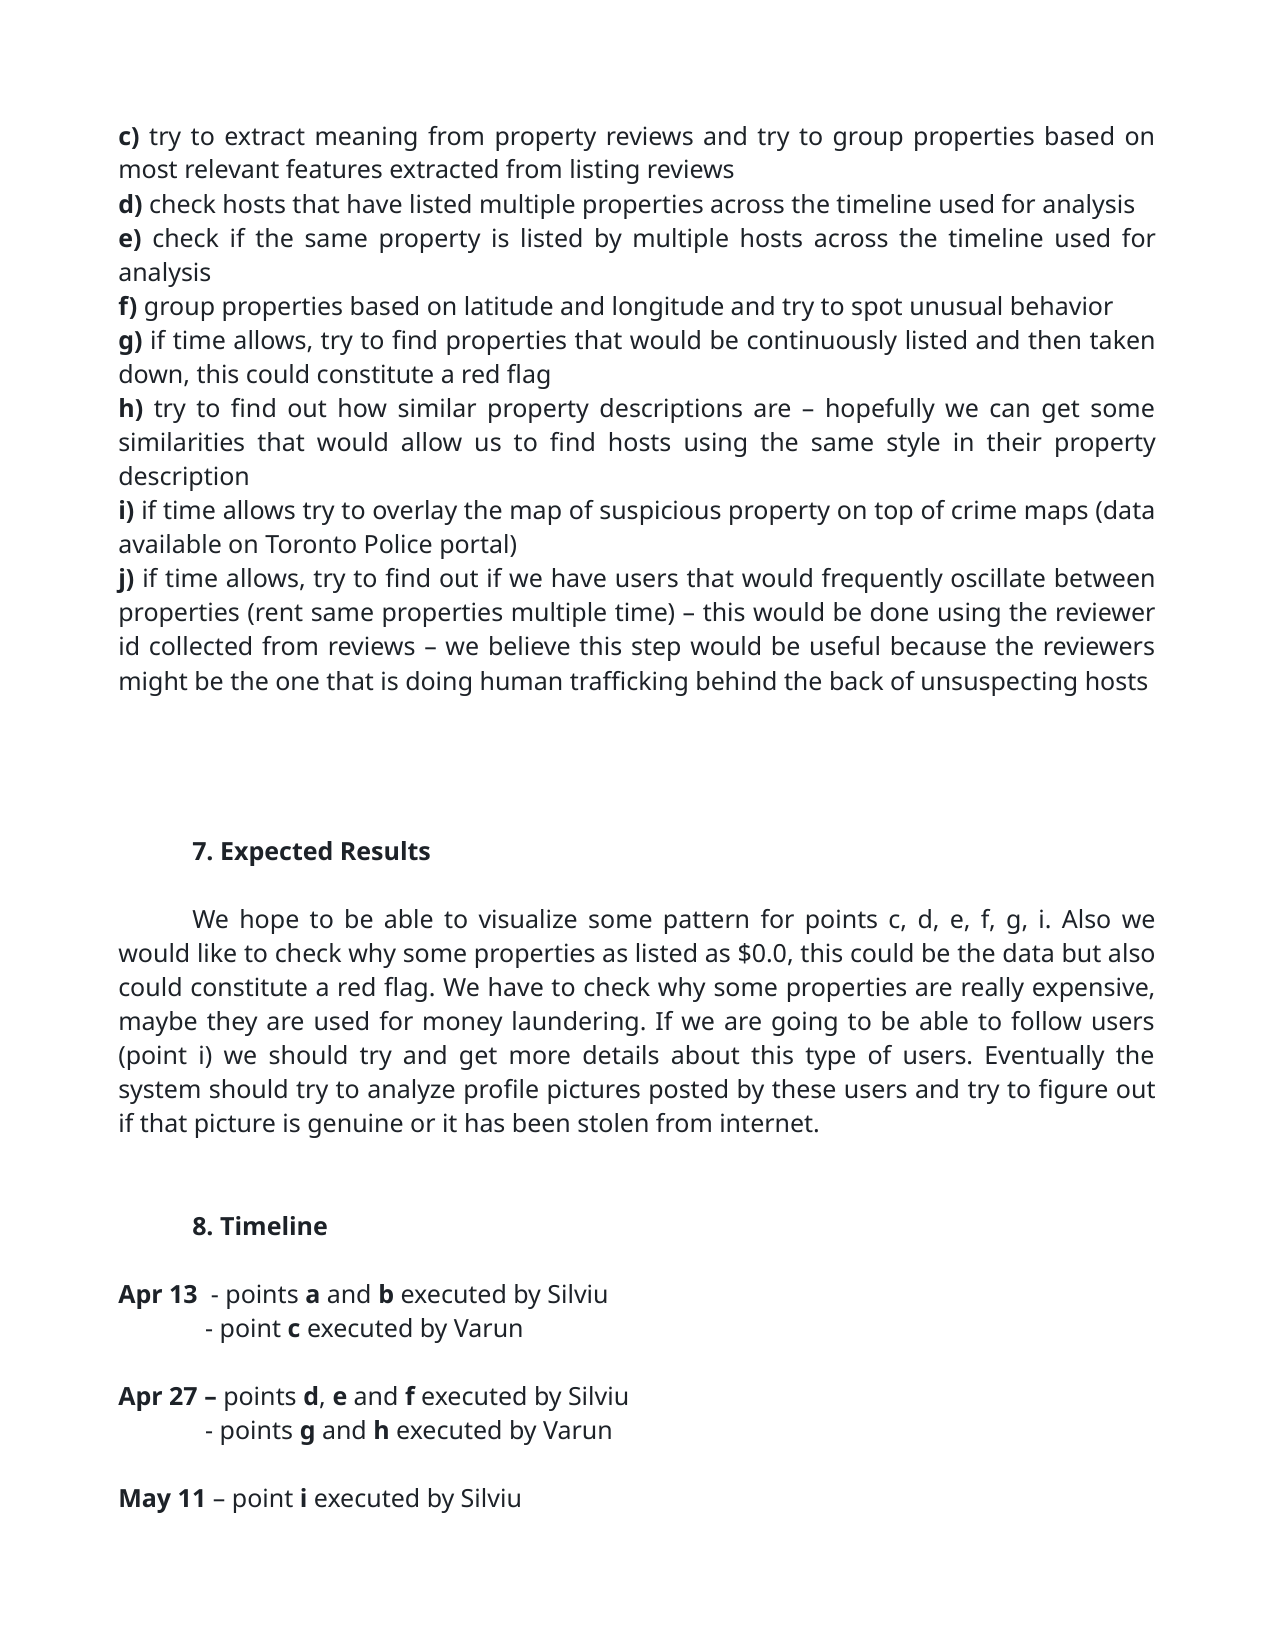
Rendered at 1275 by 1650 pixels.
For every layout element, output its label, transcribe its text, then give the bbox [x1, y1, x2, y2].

text d) check hosts that have listed multiple properties across the timeline used for analysis [118, 186, 1157, 220]
text j) if time allows, try to find out if we have users that would frequently oscillate between properties (rent same properties multiple time) – this would be done using the reviewer id collected from reviews – we believe this step would be useful because the reviewers might be the one that is doing human trafficking behind the back of unsuspecting hosts [118, 561, 1157, 697]
text Apr 13 - points a and b executed by Silviu [118, 1276, 1157, 1310]
text - points g and h executed by Varun [118, 1412, 1157, 1447]
text g) if time allows, try to find properties that would be continuously listed and then taken down, this could constitute a red flag [118, 322, 1157, 391]
text h) try to find out how similar property descriptions are – hopefully we can get some similarities that would allow us to find hosts using the same style in their property description [118, 391, 1157, 493]
text f) group properties based on latitude and longitude and try to spot unusual behavior [118, 288, 1157, 322]
text May 11 – point i executed by Silviu [118, 1481, 1157, 1515]
text Apr 27 – points d, e and f executed by Silviu [118, 1378, 1157, 1412]
text We hope to be able to visualize some pattern for points c, d, e, f, g, i. Also we would like to check why some properties as listed as $0.0, this could be the data but also could constitute a red flag. We have to check why some properties are really expensive, maybe they are used for money laundering. If we are going to be able to follow users (point i) we should try and get more details about this type of users. Eventually the system should try to analyze profile pictures posted by these users and try to figure out if that picture is genuine or it has been stolen from internet. [118, 902, 1157, 1140]
text e) check if the same property is listed by multiple hosts across the timeline used for analysis [118, 220, 1157, 288]
text c) try to extract meaning from property reviews and try to group properties based on most relevant features extracted from listing reviews [118, 118, 1157, 186]
text i) if time allows try to overlay the map of suspicious property on top of crime maps (data available on Toronto Police portal) [118, 493, 1157, 561]
text 8. Timeline [118, 1208, 1157, 1242]
text 7. Expected Results [118, 833, 1157, 867]
text - point c executed by Varun [118, 1310, 1157, 1344]
